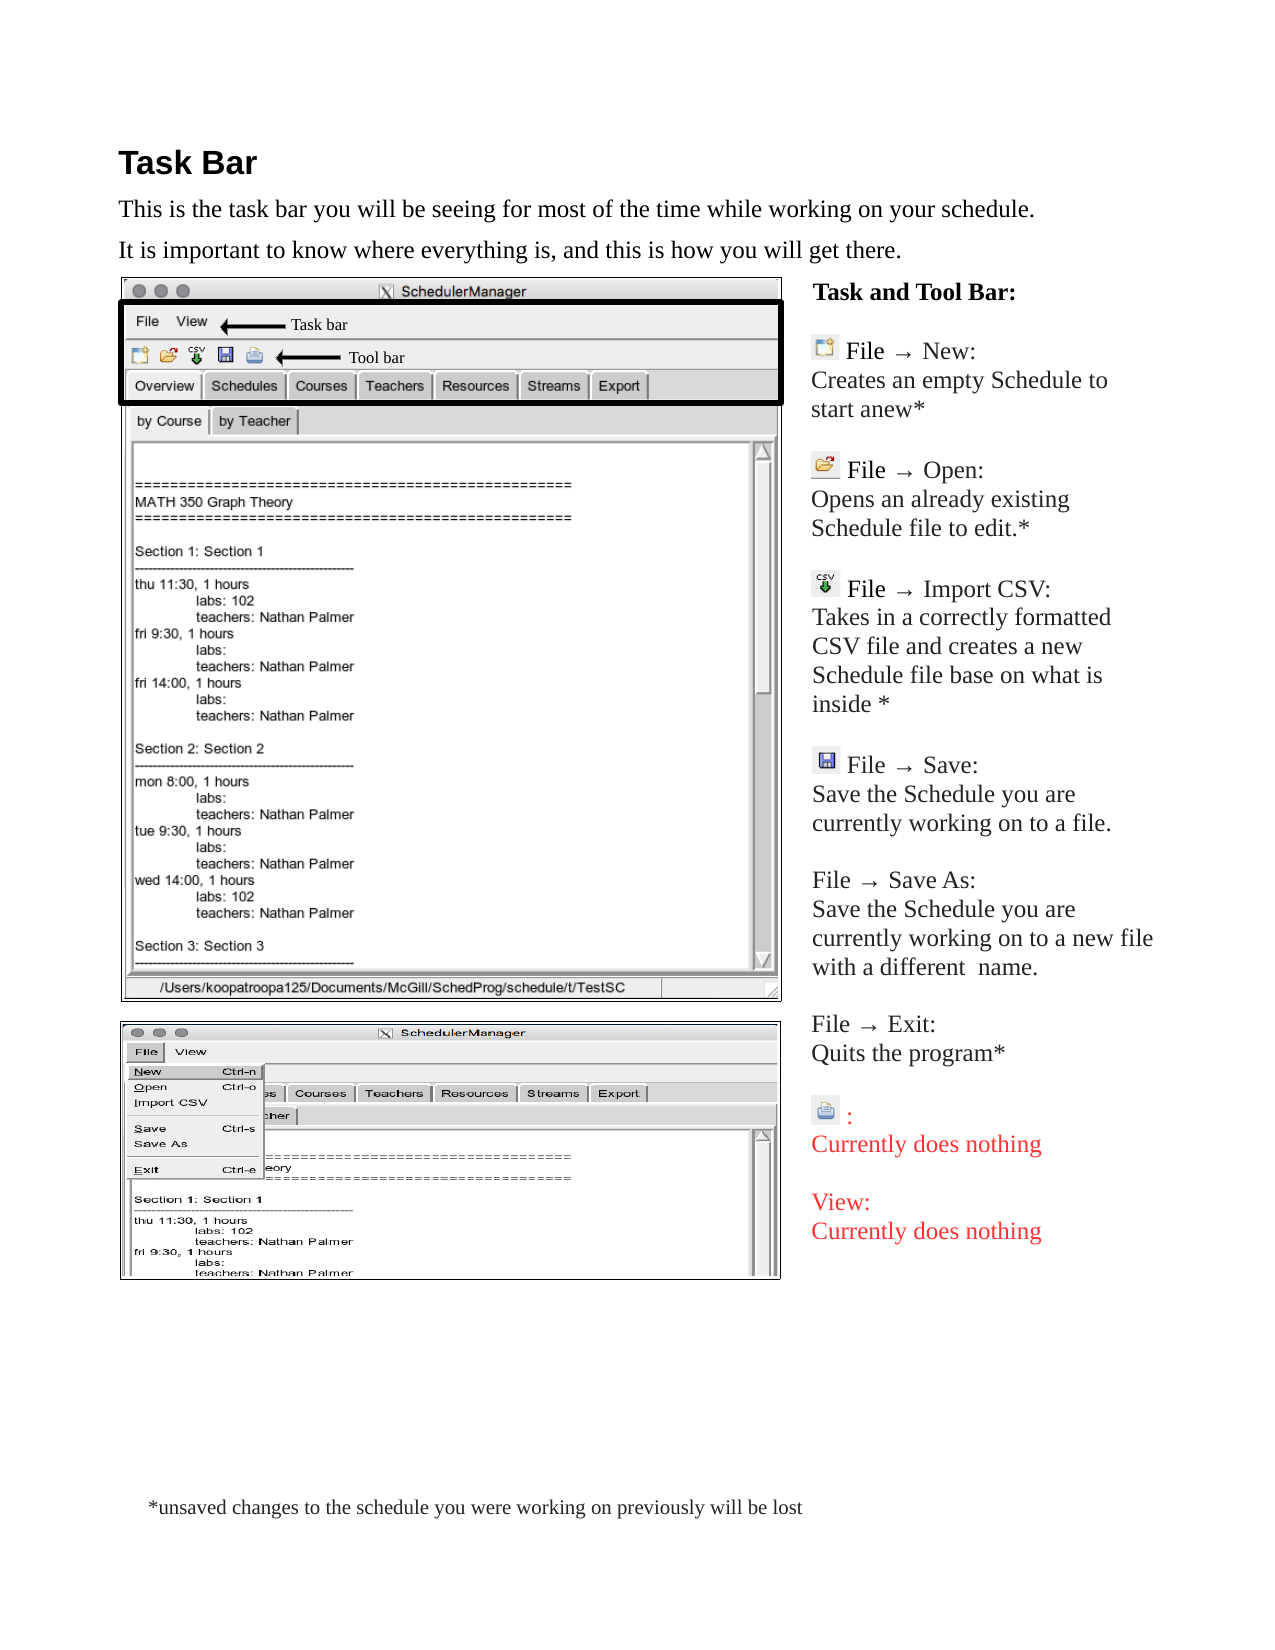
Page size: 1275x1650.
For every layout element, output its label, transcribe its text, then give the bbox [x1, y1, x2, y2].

text File → Import CSV: [782, 571, 1157, 602]
text Currently does nothing [781, 1216, 1157, 1244]
text Task and Tool Bar: [782, 277, 1157, 306]
picture [811, 746, 841, 774]
text Creates an empty Schedule to start anew* [782, 365, 1157, 423]
text Save the Schedule you are currently working on to a file. [782, 779, 1157, 837]
picture [124, 305, 778, 400]
picture [124, 279, 778, 299]
picture [810, 334, 840, 360]
text Currently does nothing [781, 1129, 1157, 1158]
subtitle Task Bar [118, 143, 1157, 182]
text File → New: [784, 334, 1157, 365]
picture [810, 570, 841, 597]
text [121, 1022, 780, 1279]
text File → Open: [782, 451, 1157, 484]
text File → Save As: [782, 866, 1157, 894]
picture [810, 451, 841, 479]
text Takes in a correctly formatted CSV file and creates a new Schedule file base on what is inside * [782, 602, 1157, 717]
text Quits the program* [781, 1038, 1157, 1067]
text File → Exit: [149, 1009, 1157, 1038]
picture [811, 1095, 840, 1125]
text : [781, 1096, 1157, 1129]
picture [122, 1024, 778, 1276]
text Save the Schedule you are currently working on to a new file with a different name. [782, 894, 1157, 981]
text *unsaved changes to the schedule you were working on previously will be lost [148, 1494, 1157, 1519]
text File → Save: [782, 746, 1157, 779]
text It is important to know where everything is, and this is how you will get there. [118, 236, 1157, 264]
text [122, 406, 781, 1001]
text [122, 278, 781, 299]
text This is the task bar you will be seeing for most of the time while working on your schedule. [118, 194, 1157, 223]
text Opens an already existing Schedule file to edit.* [782, 484, 1157, 542]
picture [124, 406, 778, 999]
text View: [781, 1187, 1157, 1216]
